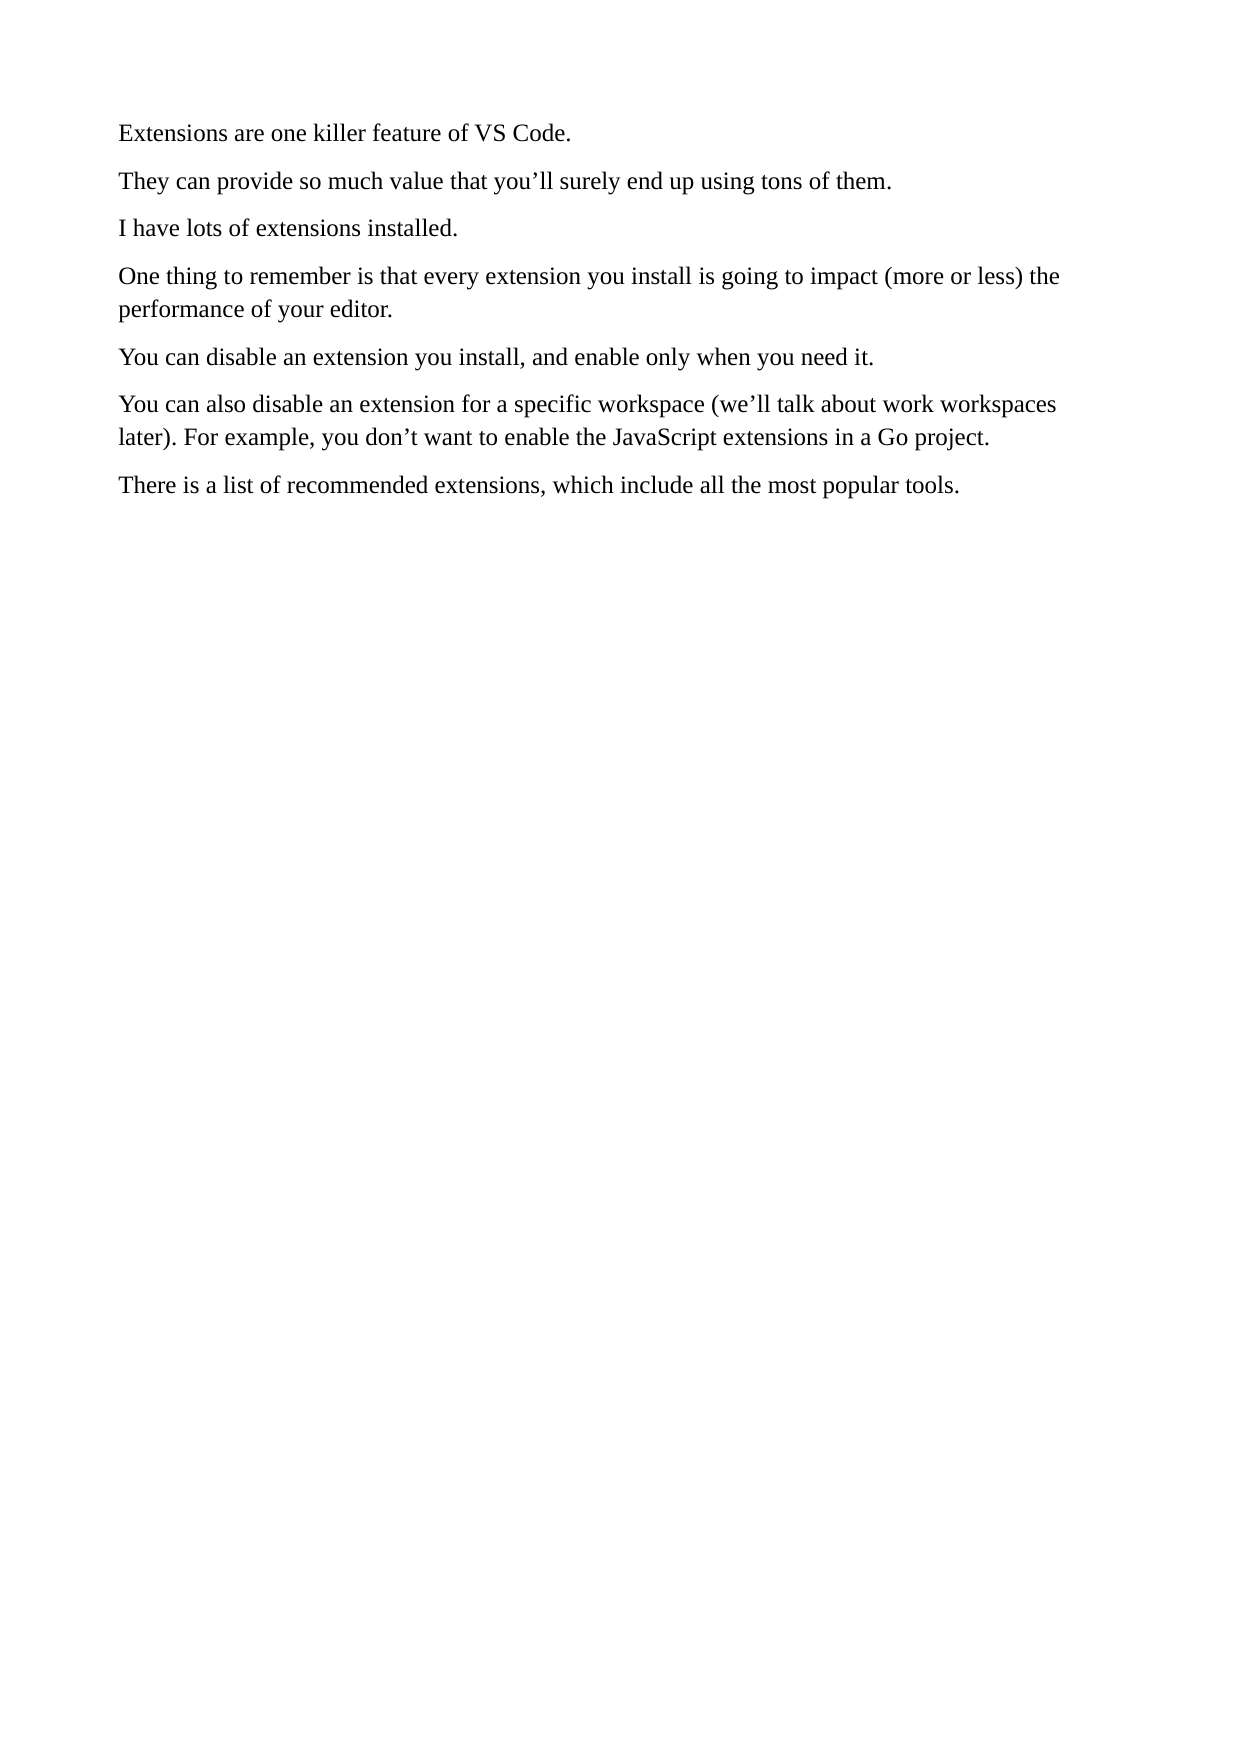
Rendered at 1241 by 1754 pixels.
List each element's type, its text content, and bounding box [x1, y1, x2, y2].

text You can also disable an extension for a specific workspace (we’ll talk about work workspaces later). For example, you don’t want to enable the JavaScript extensions in a Go project. [118, 389, 1122, 451]
text There is a list of recommended extensions, which include all the most popular tools. [118, 470, 1122, 498]
text Extensions are one killer feature of VS Code. [118, 118, 1122, 147]
text They can provide so much value that you’ll surely end up using tons of them. [118, 166, 1122, 194]
text You can disable an extension you install, and enable only when you need it. [118, 342, 1122, 370]
text One thing to remember is that every extension you install is going to impact (more or less) the performance of your editor. [118, 261, 1122, 323]
text I have lots of extensions installed. [118, 213, 1122, 242]
